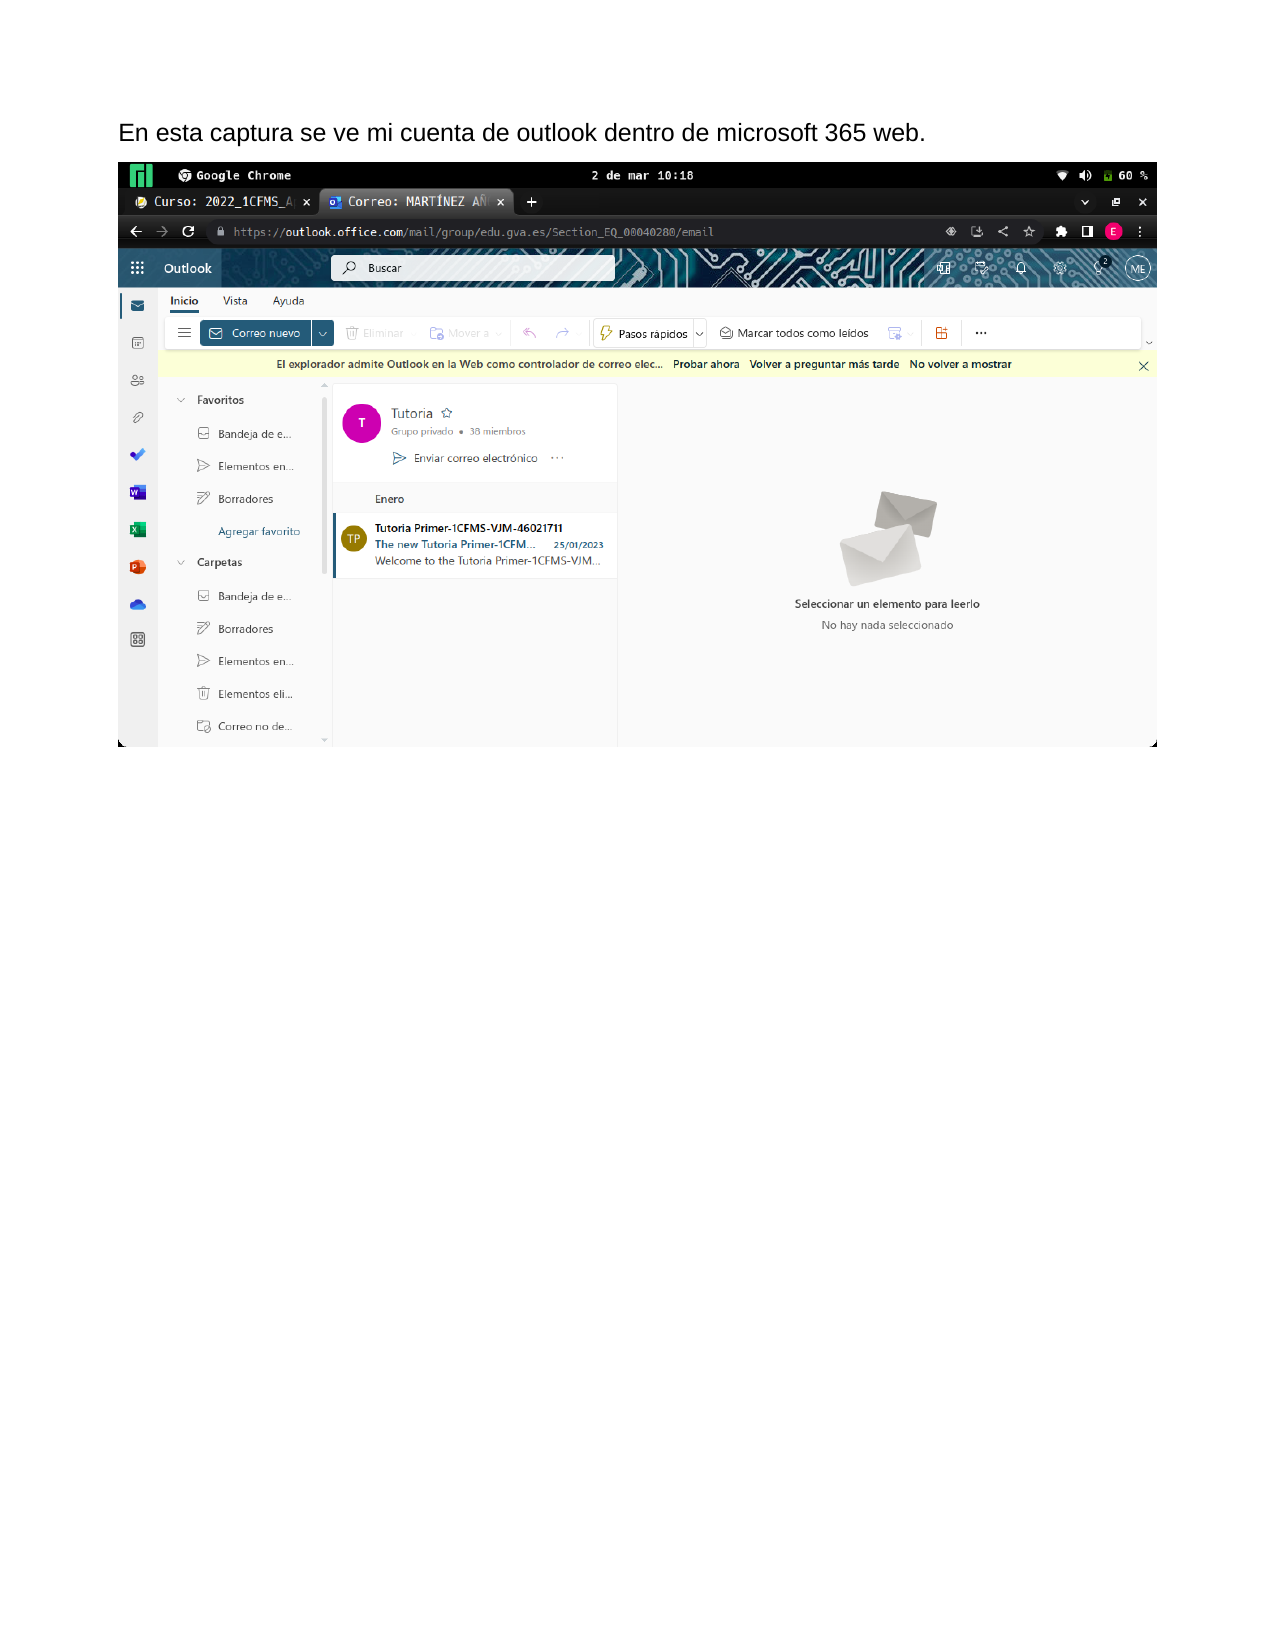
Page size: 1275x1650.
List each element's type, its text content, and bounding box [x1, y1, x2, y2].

text En esta captura se ve mi cuenta de outlook dentro de microsoft 365 web. [118, 118, 1157, 147]
picture [118, 162, 1157, 747]
